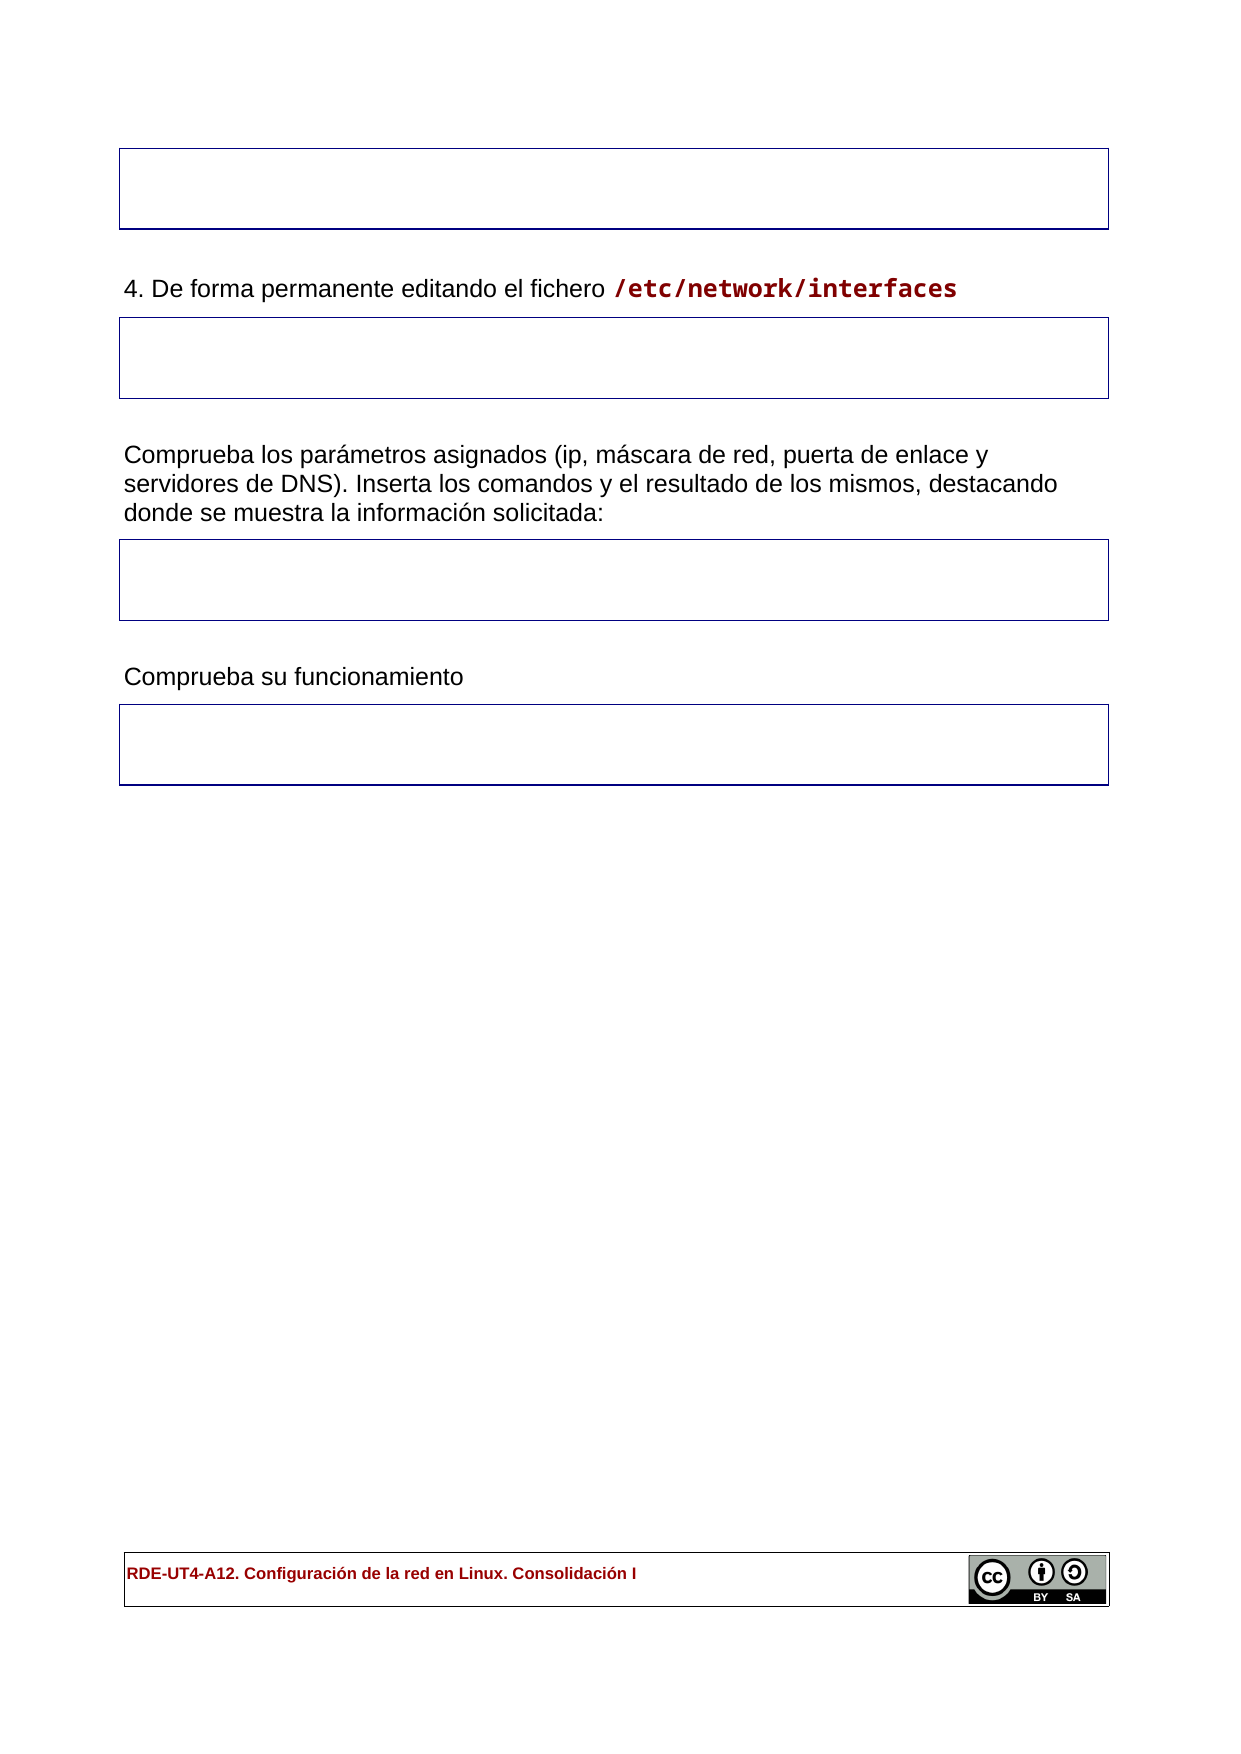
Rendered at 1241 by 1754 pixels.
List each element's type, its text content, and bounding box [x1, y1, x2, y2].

picture [968, 1555, 1107, 1604]
table_header [120, 540, 1108, 620]
text Comprueba su funcionamiento [123, 662, 1109, 691]
text Comprueba los parámetros asignados (ip, máscara de red, puerta de enlace y servidores de DNS). Inserta los comandos y el resultado de los mismos, destacando donde se muestra la información solicitada: [123, 440, 1109, 527]
table_header [120, 318, 1108, 398]
table_header [120, 705, 1108, 784]
text 4. De forma permanente editando el fichero /etc/network/interfaces [123, 271, 1109, 305]
table_header [120, 149, 1108, 228]
